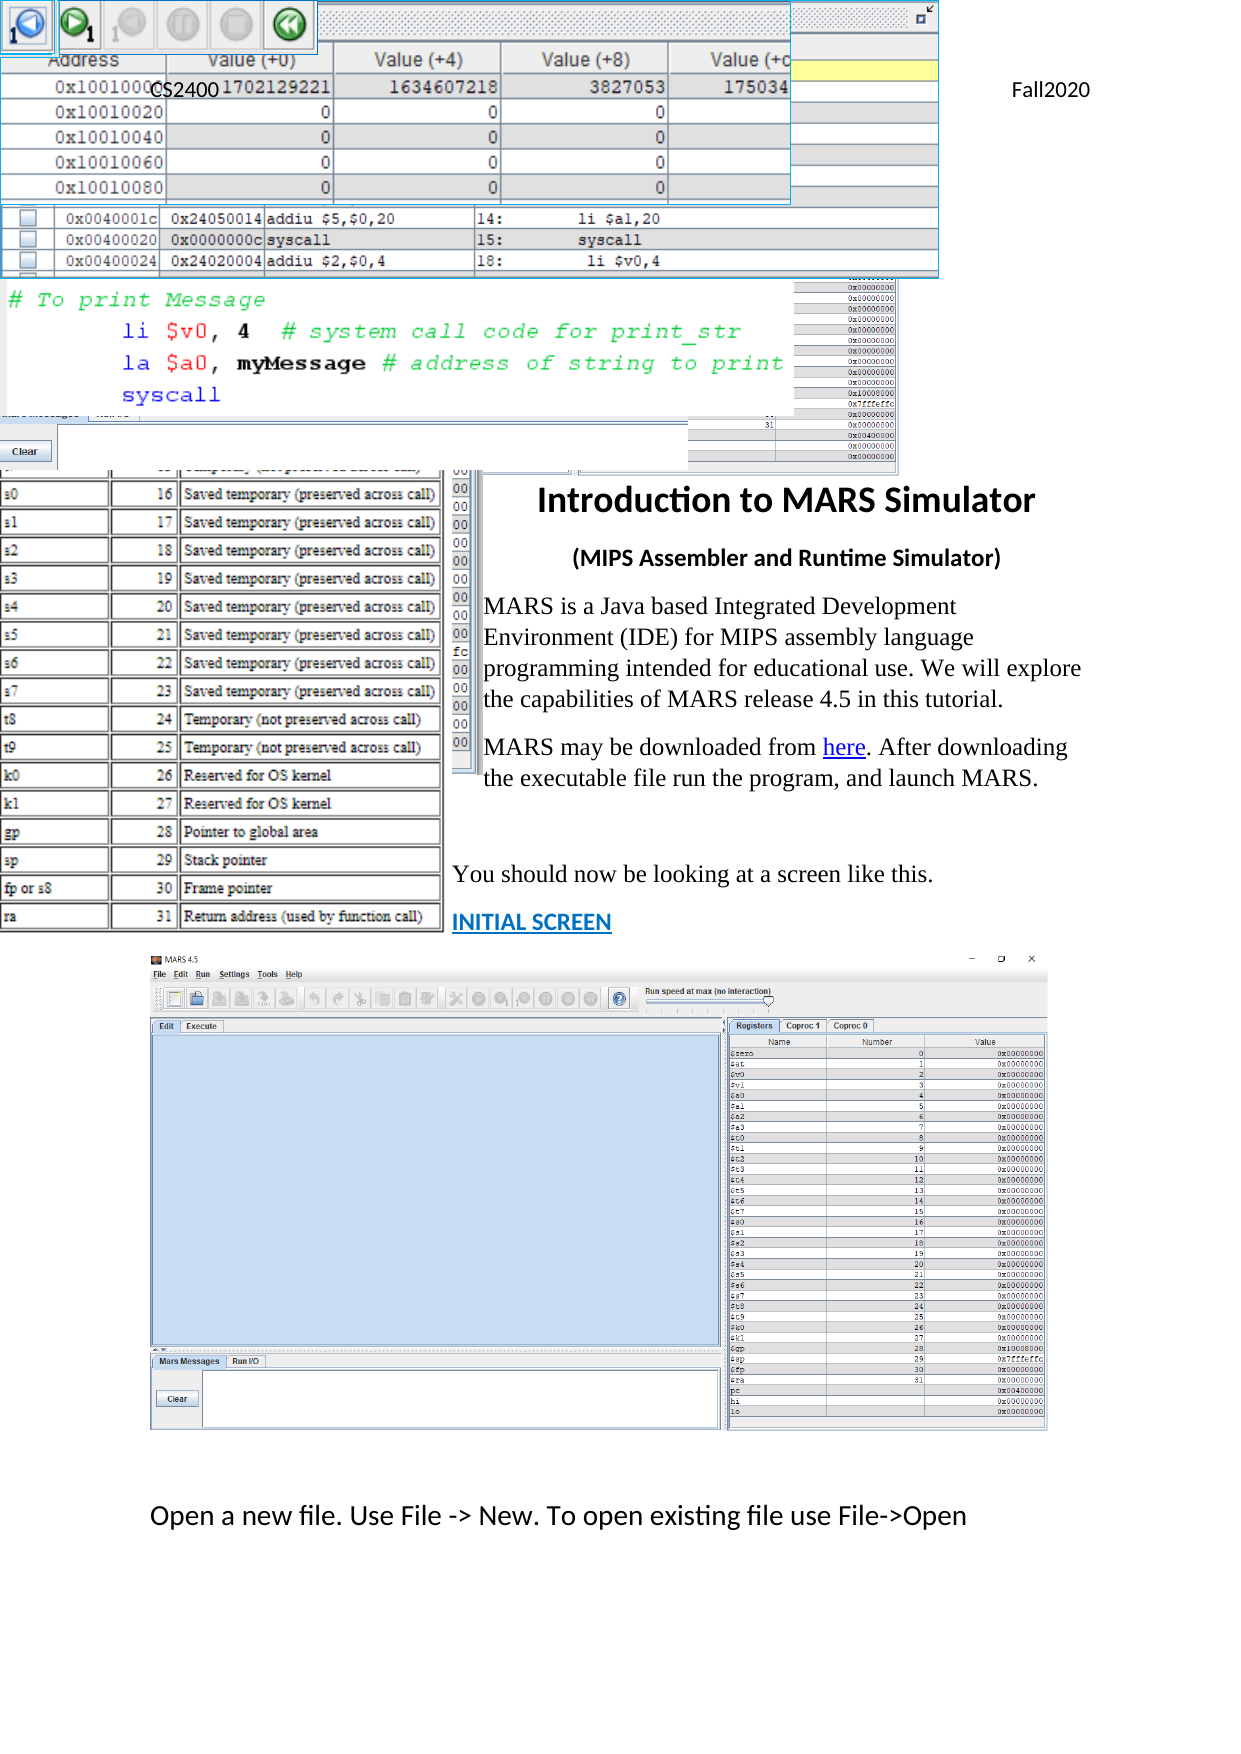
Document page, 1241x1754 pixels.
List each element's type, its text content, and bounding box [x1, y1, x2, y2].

picture [53, 2, 58, 56]
text MARS is a Java based Integrated Development Environment (IDE) for MIPS assembly language programming intended for educational use. We will explore the capabilities of MARS release 4.5 in this tutorial. [483, 591, 1090, 713]
text You should now be looking at a screen like this. [452, 859, 1090, 887]
picture [2, 2, 937, 277]
text (MIPS Assembler and Runtime Simulator) [483, 542, 1090, 572]
picture [150, 956, 1048, 1431]
text Open a new file. Use File -> New. To open existing file use File->Open [150, 1497, 1090, 1533]
picture [0, 280, 899, 942]
picture [2, 2, 789, 203]
text Introduction to MARS Simulator [483, 197, 1090, 521]
picture [2, 2, 53, 52]
picture [61, 1, 317, 54]
text INITIAL SCREEN [452, 906, 1090, 937]
text MARS may be downloaded from here. After downloading the executable file run the program, and launch MARS. [452, 732, 1090, 792]
